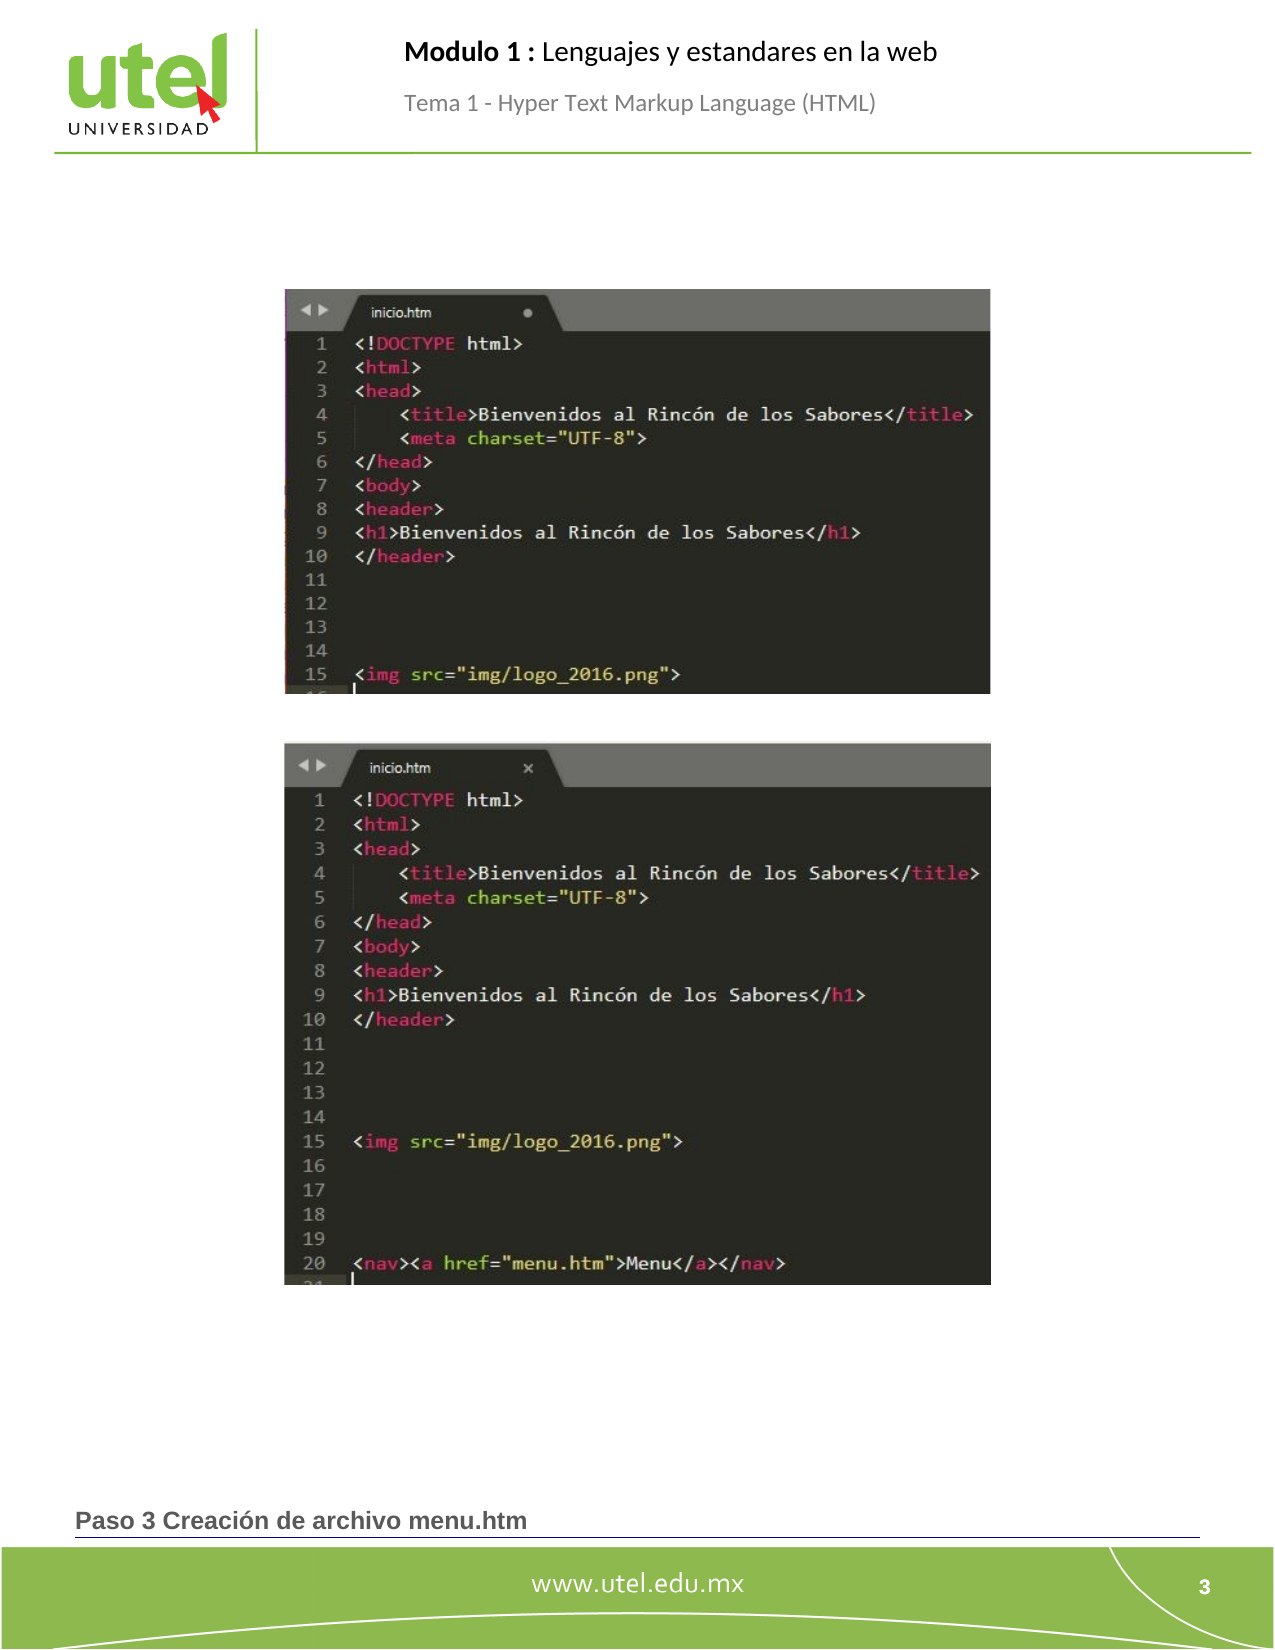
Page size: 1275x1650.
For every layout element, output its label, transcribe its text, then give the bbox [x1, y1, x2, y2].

text Paso 3 Creación de archivo menu.htm [75, 1506, 1200, 1533]
picture [284, 289, 991, 694]
picture [1, 1534, 1274, 1649]
picture [284, 741, 991, 1285]
picture [67, 23, 228, 144]
